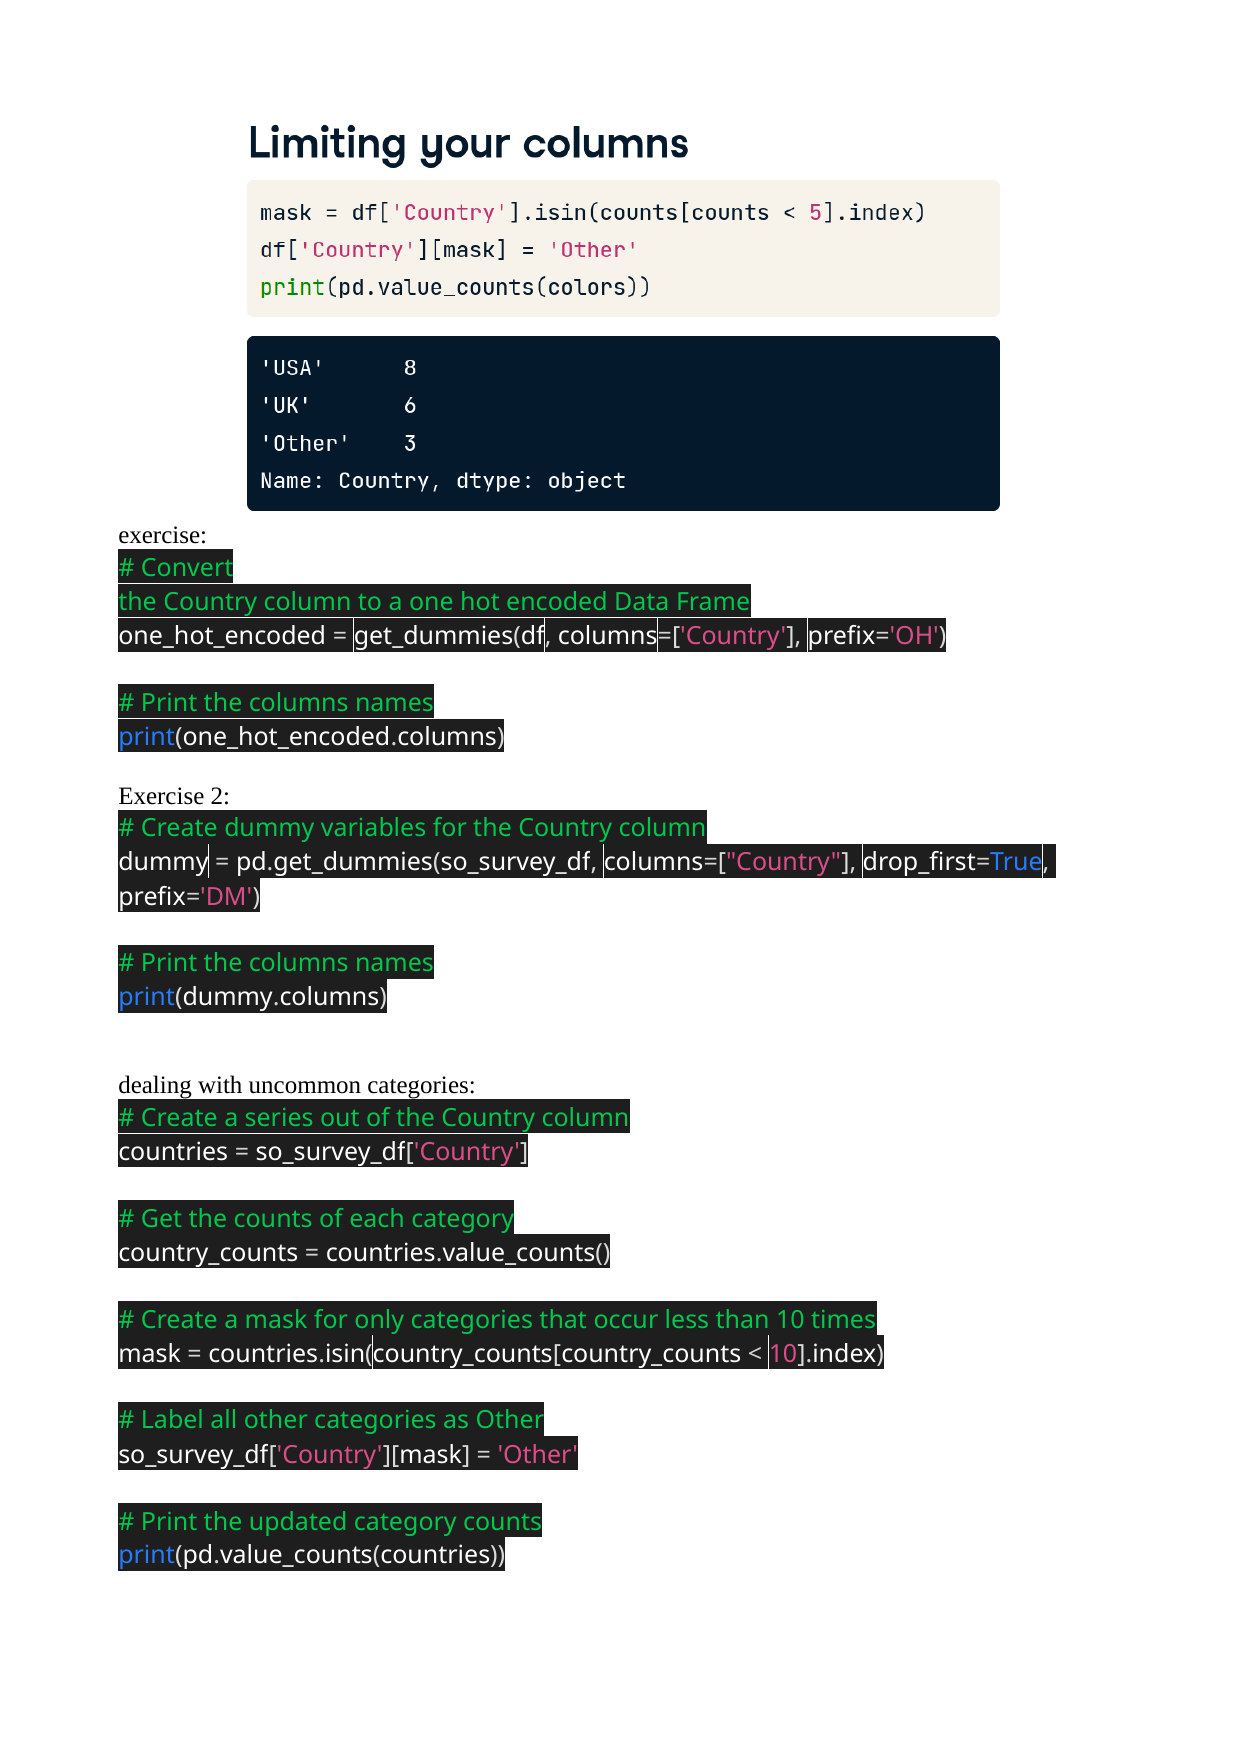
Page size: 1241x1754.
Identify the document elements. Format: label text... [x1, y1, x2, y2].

text dummy = pd.get_dummies(so_survey_df, columns=["Country"], drop_first=True, prefix='DM') [118, 844, 1122, 912]
text print(pd.value_counts(countries)) [118, 1537, 1122, 1571]
text dealing with uncommon categories: [118, 1071, 1122, 1099]
text Exercise 2: [118, 781, 1122, 810]
text print(one_hot_encoded.columns) [118, 718, 1122, 752]
text # Create a series out of the Country column [118, 1099, 1122, 1133]
text [1002, 521, 1122, 549]
text print(dummy.columns) [118, 979, 1122, 1013]
text # Get the counts of each category [118, 1200, 1122, 1234]
text country_counts = countries.value_counts() [118, 1234, 1122, 1268]
text exercise: [118, 521, 238, 549]
text # Print the columns names [118, 684, 1122, 718]
text # Create dummy variables for the Country column [118, 810, 1122, 844]
text countries = so_survey_df['Country'] [118, 1133, 1122, 1167]
text # Create a mask for only categories that occur less than 10 times [118, 1301, 1122, 1335]
picture [238, 118, 1002, 577]
text one_hot_encoded = get_dummies(df, columns=['Country'], prefix='OH') [118, 617, 1122, 652]
text # Print the columns names [118, 945, 1122, 979]
text so_survey_df['Country'][mask] = 'Other' [118, 1436, 1122, 1470]
text # Convert the Country column to a one hot encoded Data Frame [118, 549, 1122, 617]
text mask = countries.isin(country_counts[country_counts < 10].index) [118, 1335, 1122, 1369]
text # Label all other categories as Other [118, 1402, 1122, 1436]
text # Print the updated category counts [118, 1503, 1122, 1537]
